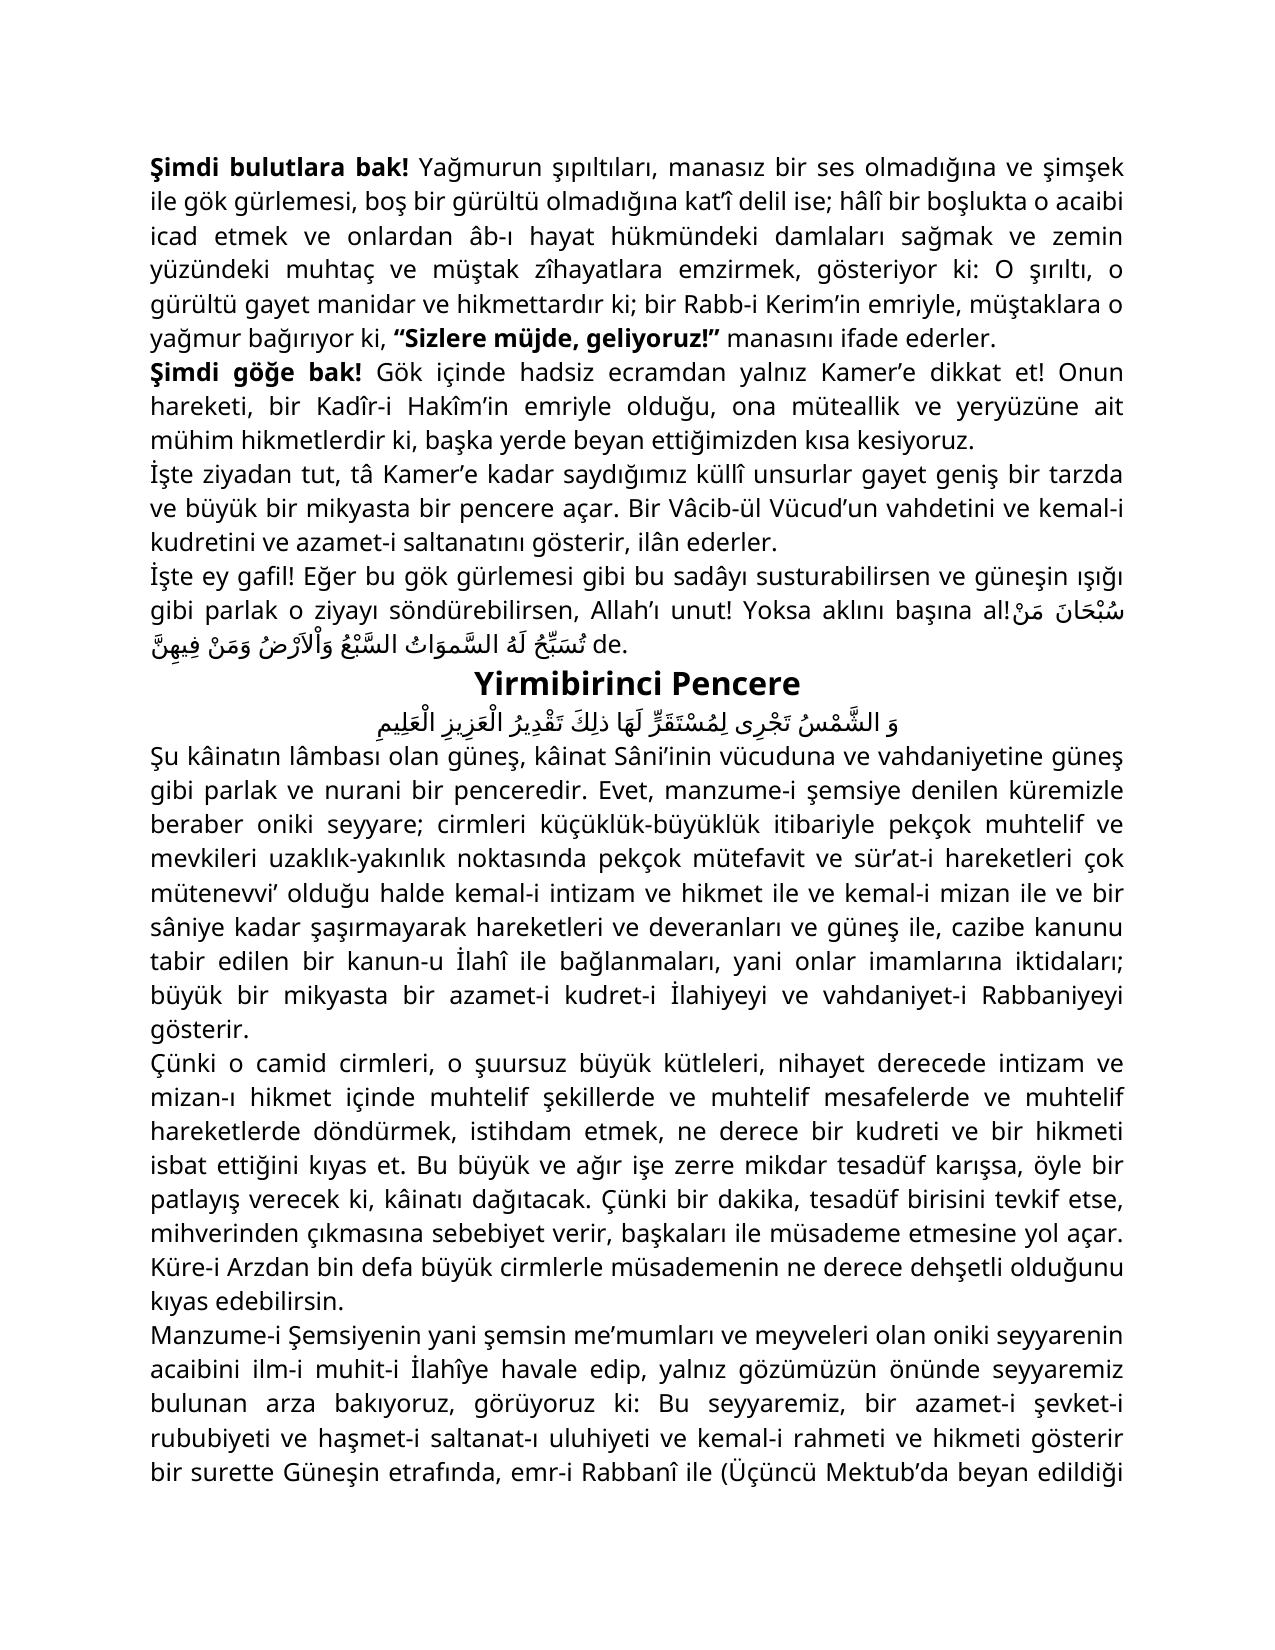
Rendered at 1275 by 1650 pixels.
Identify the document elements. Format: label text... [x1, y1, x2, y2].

text Çünki o camid cirmleri, o şuursuz büyük kütleleri, nihayet derecede intizam ve mizan-ı hikmet içinde muhtelif şekillerde ve muhtelif mesafelerde ve muhtelif hareketlerde döndürmek, istihdam etmek, ne derece bir kudreti ve bir hikmeti isbat ettiğini kıyas et. Bu büyük ve ağır işe zerre mikdar tesadüf karışsa, öyle bir patlayış verecek ki, kâinatı dağıtacak. Çünki bir dakika, tesadüf birisini tevkif etse, mihverinden çıkmasına sebebiyet verir, başkaları ile müsademe etmesine yol açar. Küre-i Arzdan bin defa büyük cirmlerle müsademenin ne derece dehşetli olduğunu kıyas edebilirsin. [150, 1046, 1125, 1318]
text وَ الشَّمْسُ تَجْرِى لِمُسْتَقَرٍّ لَهَا ذلِكَ تَقْدِيرُ الْعَزِيزِ الْعَلِيمِ [150, 705, 1125, 739]
text Şu kâinatın lâmbası olan güneş, kâinat Sâni’inin vücuduna ve vahdaniyetine güneş gibi parlak ve nurani bir penceredir. Evet, manzume-i şemsiye denilen küremizle beraber oniki seyyare; cirmleri küçüklük-büyüklük itibariyle pekçok muhtelif ve mevkileri uzaklık-yakınlık noktasında pekçok mütefavit ve sür’at-i hareketleri çok mütenevvi’ olduğu halde kemal-i intizam ve hikmet ile ve kemal-i mizan ile ve bir sâniye kadar şaşırmayarak hareketleri ve deveranları ve güneş ile, cazibe kanunu tabir edilen bir kanun-u İlahî ile bağlanmaları, yani onlar imamlarına iktidaları; büyük bir mikyasta bir azamet-i kudret-i İlahiyeyi ve vahdaniyet-i Rabbaniyeyi gösterir. [150, 739, 1125, 1046]
text İşte ziyadan tut, tâ Kamer’e kadar saydığımız küllî unsurlar gayet geniş bir tarzda ve büyük bir mikyasta bir pencere açar. Bir Vâcib-ül Vücud’un vahdetini ve kemal-i kudretini ve azamet-i saltanatını gösterir, ilân ederler. [150, 457, 1125, 559]
text Şimdi göğe bak! Gök içinde hadsiz ecramdan yalnız Kamer’e dikkat et! Onun hareketi, bir Kadîr-i Hakîm’in emriyle olduğu, ona müteallik ve yeryüzüne ait mühim hikmetlerdir ki, başka yerde beyan ettiğimizden kısa kesiyoruz. [150, 354, 1125, 457]
text Manzume-i Şemsiyenin yani şemsin me’mumları ve meyveleri olan oniki seyyarenin acaibini ilm-i muhit-i İlahîye havale edip, yalnız gözümüzün önünde seyyaremiz bulunan arza bakıyoruz, görüyoruz ki: Bu seyyaremiz, bir azamet-i şevket-i rububiyeti ve haşmet-i saltanat-ı uluhiyeti ve kemal-i rahmeti ve hikmeti gösterir bir surette Güneşin etrafında, emr-i Rabbanî ile (Üçüncü Mektub’da beyan edildiği [150, 1318, 1125, 1488]
text Şimdi bulutlara bak! Yağmurun şıpıltıları, manasız bir ses olmadığına ve şimşek ile gök gürlemesi, boş bir gürültü olmadığına kat’î delil ise; hâlî bir boşlukta o acaibi icad etmek ve onlardan âb-ı hayat hükmündeki damlaları sağmak ve zemin yüzündeki muhtaç ve müştak zîhayatlara emzirmek, gösteriyor ki: O şırıltı, o gürültü gayet manidar ve hikmettardır ki; bir Rabb-i Kerim’in emriyle, müştaklara o yağmur bağırıyor ki, “Sizlere müjde, geliyoruz!” manasını ifade ederler. [150, 150, 1125, 354]
text İşte ey gafil! Eğer bu gök gürlemesi gibi bu sadâyı susturabilirsen ve güneşin ışığı gibi parlak o ziyayı söndürebilirsen, Allah’ı unut! Yoksa aklını başına al!سُبْحَانَ مَنْ تُسَبِّحُ لَهُ السَّموَاتُ السَّبْعُ وَاْلاَرْضُ وَمَنْ فِيهِنَّ de. [150, 559, 1125, 661]
subtitle Yirmibirinci Pencere [150, 661, 1125, 705]
